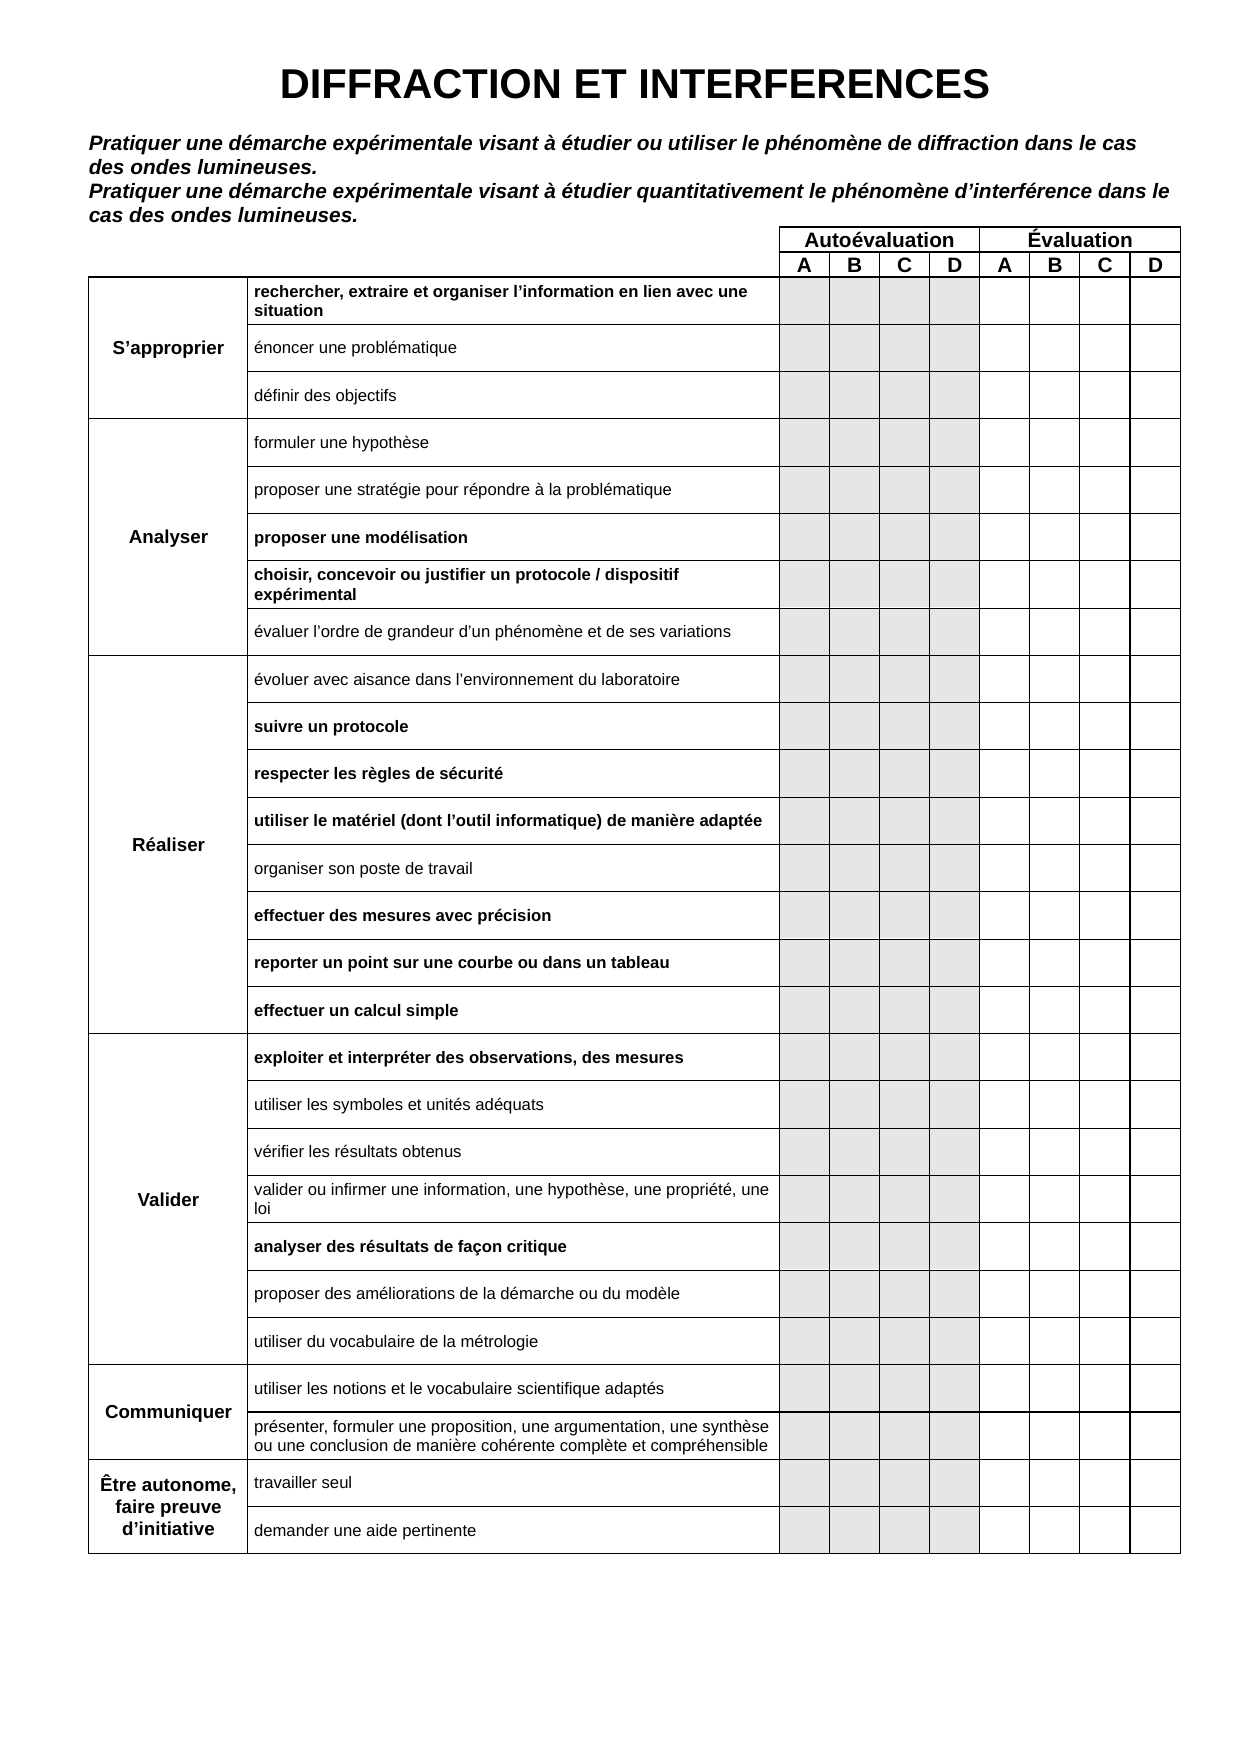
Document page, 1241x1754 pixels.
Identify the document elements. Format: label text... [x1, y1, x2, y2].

table_cell énoncer une problématique [248, 325, 779, 371]
table_cell [1080, 1271, 1129, 1317]
table_cell [1131, 1507, 1180, 1553]
table_cell [880, 1129, 929, 1175]
table_cell [780, 892, 829, 938]
table_cell [930, 940, 979, 986]
table_cell [780, 798, 829, 844]
table_cell [830, 1081, 879, 1128]
table_cell Réaliser [89, 656, 247, 1033]
table_cell [1030, 987, 1079, 1033]
table_cell [780, 1271, 829, 1317]
table_cell [1080, 419, 1129, 466]
table_cell [780, 419, 829, 466]
table_cell [980, 467, 1029, 513]
table_cell [1080, 1034, 1129, 1080]
table_cell [930, 1081, 979, 1128]
table_cell [1080, 1176, 1129, 1222]
table_cell [780, 1318, 829, 1364]
table_cell [1030, 845, 1079, 891]
table_cell [930, 278, 979, 324]
table_cell [980, 561, 1029, 607]
table_cell [1131, 325, 1180, 371]
table_cell [930, 1507, 979, 1553]
table_cell [780, 750, 829, 797]
table_cell [1131, 467, 1180, 513]
table_cell [1080, 1318, 1129, 1364]
table_cell [1080, 798, 1129, 844]
table_cell [1131, 940, 1180, 986]
table_cell [1030, 1507, 1079, 1553]
table_cell utiliser du vocabulaire de la métrologie [248, 1318, 779, 1364]
table_cell [980, 1081, 1029, 1128]
table_cell [1080, 1460, 1129, 1506]
table_cell évoluer avec aisance dans l’environnement du laboratoire [248, 656, 779, 702]
table_cell [1030, 609, 1079, 655]
table_cell [930, 1034, 979, 1080]
table_cell [980, 325, 1029, 371]
table_cell [880, 798, 929, 844]
table_cell [1080, 1365, 1129, 1411]
table_cell [880, 325, 929, 371]
table_cell [1030, 750, 1079, 797]
table_cell demander une aide pertinente [248, 1507, 779, 1553]
table_cell [880, 656, 929, 702]
table_cell [1131, 987, 1180, 1033]
table_cell [930, 467, 979, 513]
table_cell [830, 892, 879, 938]
table_cell [930, 372, 979, 418]
table_cell [980, 1034, 1029, 1080]
table_cell [1131, 892, 1180, 938]
table_cell [1080, 278, 1129, 324]
table_cell [930, 561, 979, 607]
table_cell [1131, 372, 1180, 418]
table_cell [1080, 1223, 1129, 1269]
table_cell vérifier les résultats obtenus [248, 1129, 779, 1175]
table_cell [880, 892, 929, 938]
table_cell [1030, 1413, 1079, 1459]
table_cell [1080, 325, 1129, 371]
table_cell [1080, 561, 1129, 607]
table_cell [1080, 892, 1129, 938]
table_cell [1080, 940, 1129, 986]
table_header Autoévaluation [780, 228, 979, 251]
table_cell [830, 561, 879, 607]
table_cell [830, 703, 879, 749]
table_cell [880, 1413, 929, 1459]
table_cell [780, 561, 829, 607]
table_cell [1131, 561, 1180, 607]
table_cell utiliser les notions et le vocabulaire scientifique adaptés [248, 1365, 779, 1411]
table_cell effectuer des mesures avec précision [248, 892, 779, 938]
table_cell [1131, 750, 1180, 797]
table_cell analyser des résultats de façon critique [248, 1223, 779, 1269]
table_cell [1080, 372, 1129, 418]
table_cell [780, 609, 829, 655]
table_cell [980, 419, 1029, 466]
table_header Évaluation [980, 228, 1180, 251]
table_cell A [980, 253, 1029, 276]
table_cell [880, 609, 929, 655]
table_cell [830, 1271, 879, 1317]
table_cell [1080, 1081, 1129, 1128]
table_cell travailler seul [248, 1460, 779, 1506]
table_cell [830, 1318, 879, 1364]
table_cell Être autonome, faire preuve d’initiative [89, 1460, 247, 1553]
text Diffraction ET INTERFERENCES [88, 59, 1181, 107]
table_cell [830, 467, 879, 513]
table_cell [980, 1365, 1029, 1411]
table_cell [780, 325, 829, 371]
table_cell [1030, 1318, 1079, 1364]
table_cell [930, 798, 979, 844]
table_cell [1080, 1507, 1129, 1553]
table_cell [880, 1507, 929, 1553]
table_cell [1080, 1129, 1129, 1175]
table_cell [780, 1413, 829, 1459]
table_cell [1131, 1081, 1180, 1128]
table_cell [830, 609, 879, 655]
table_cell [930, 609, 979, 655]
table_cell [1030, 798, 1079, 844]
table_cell [980, 1129, 1029, 1175]
table_cell reporter un point sur une courbe ou dans un tableau [248, 940, 779, 986]
table_cell [1080, 987, 1129, 1033]
table_cell [830, 278, 879, 324]
table_cell [980, 609, 1029, 655]
table_cell [780, 845, 829, 891]
table_cell [830, 987, 879, 1033]
table_cell [930, 1223, 979, 1269]
table_cell C [880, 253, 929, 276]
table_cell [1080, 514, 1129, 560]
table_cell [1131, 845, 1180, 891]
table_cell [930, 656, 979, 702]
table_cell [1030, 1176, 1079, 1222]
table_cell [830, 845, 879, 891]
table_cell [830, 656, 879, 702]
table_cell [830, 325, 879, 371]
table_cell [1131, 278, 1180, 324]
table_cell [1030, 1034, 1079, 1080]
table_cell exploiter et interpréter des observations, des mesures [248, 1034, 779, 1080]
table_cell effectuer un calcul simple [248, 987, 779, 1033]
table_cell [830, 1176, 879, 1222]
text Pratiquer une démarche expérimentale visant à étudier quantitativement le phénomène d’interférence dans le cas des ondes lumineuses. [88, 178, 1181, 226]
table_cell [930, 419, 979, 466]
table_cell [1030, 1081, 1079, 1128]
table_cell [830, 1034, 879, 1080]
table_cell [880, 1081, 929, 1128]
table_cell [780, 372, 829, 418]
table_cell [980, 750, 1029, 797]
table_cell [1131, 1176, 1180, 1222]
table_cell organiser son poste de travail [248, 845, 779, 891]
table_cell [930, 892, 979, 938]
table_cell [1080, 703, 1129, 749]
table_cell [830, 1223, 879, 1269]
table_cell [1080, 845, 1129, 891]
table_cell [780, 467, 829, 513]
table_cell [980, 1507, 1029, 1553]
table_cell [1080, 750, 1129, 797]
table_cell [980, 845, 1029, 891]
table_cell [780, 940, 829, 986]
table_cell [930, 1413, 979, 1459]
table_cell [880, 940, 929, 986]
table_cell [880, 703, 929, 749]
table_cell [1030, 561, 1079, 607]
table_cell [830, 750, 879, 797]
table_cell [880, 1034, 929, 1080]
table_cell présenter, formuler une proposition, une argumentation, une synthèse ou une conclusion de manière cohérente complète et compréhensible [248, 1413, 779, 1459]
table_cell [780, 703, 829, 749]
table_cell [880, 750, 929, 797]
table_cell S’approprier [89, 278, 247, 418]
table_cell [1131, 1034, 1180, 1080]
table_cell [980, 1223, 1029, 1269]
table_cell [980, 1176, 1029, 1222]
table_cell [930, 750, 979, 797]
table_cell [1030, 1223, 1079, 1269]
table_cell [1080, 609, 1129, 655]
table_cell [930, 1176, 979, 1222]
table_cell valider ou infirmer une information, une hypothèse, une propriété, une loi [248, 1176, 779, 1222]
table_cell [1131, 703, 1180, 749]
table_cell [1131, 1413, 1180, 1459]
table_cell choisir, concevoir ou justifier un protocole / dispositif expérimental [248, 561, 779, 607]
table_cell [880, 1460, 929, 1506]
table_cell utiliser le matériel (dont l’outil informatique) de manière adaptée [248, 798, 779, 844]
table_cell [1131, 419, 1180, 466]
table_cell [880, 1271, 929, 1317]
table_cell [980, 987, 1029, 1033]
table_cell [780, 1081, 829, 1128]
table_cell [880, 1176, 929, 1222]
table_cell [1030, 892, 1079, 938]
table_cell [1131, 514, 1180, 560]
table_cell [1030, 1365, 1079, 1411]
table_cell [830, 514, 879, 560]
table_cell [980, 703, 1029, 749]
table_cell [1030, 419, 1079, 466]
table_cell [1131, 1318, 1180, 1364]
table_cell définir des objectifs [248, 372, 779, 418]
table_cell B [1030, 253, 1079, 276]
text Pratiquer une démarche expérimentale visant à étudier ou utiliser le phénomène de diffraction dans le cas des ondes lumineuses. [88, 131, 1181, 178]
table_cell respecter les règles de sécurité [248, 750, 779, 797]
table_cell formuler une hypothèse [248, 419, 779, 466]
table_cell [1131, 1365, 1180, 1411]
table_cell [930, 325, 979, 371]
table_header [248, 226, 779, 251]
table_cell D [930, 253, 979, 276]
table_header [89, 226, 248, 251]
table_cell [980, 798, 1029, 844]
table_cell [880, 514, 929, 560]
table_cell [880, 1318, 929, 1364]
table_cell [830, 419, 879, 466]
table_cell [980, 1318, 1029, 1364]
table_cell [980, 514, 1029, 560]
table_cell [930, 1460, 979, 1506]
table_cell [980, 372, 1029, 418]
table_cell suivre un protocole [248, 703, 779, 749]
table_cell [780, 1365, 829, 1411]
table_cell [980, 1413, 1029, 1459]
table_cell [830, 1507, 879, 1553]
table_cell [1131, 1460, 1180, 1506]
table_cell [1030, 372, 1079, 418]
table_cell [1030, 467, 1079, 513]
table_cell [780, 1176, 829, 1222]
table_cell [1131, 1271, 1180, 1317]
table_cell [980, 892, 1029, 938]
table_cell [980, 1271, 1029, 1317]
table_cell [830, 372, 879, 418]
table_cell proposer une modélisation [248, 514, 779, 560]
table_cell [880, 1365, 929, 1411]
table_cell [1030, 1460, 1079, 1506]
table_cell [880, 278, 929, 324]
table_cell [1030, 514, 1079, 560]
table_cell [830, 1129, 879, 1175]
table_cell [1030, 656, 1079, 702]
table_cell [980, 1460, 1029, 1506]
table_cell C [1080, 253, 1129, 276]
table_cell [1080, 656, 1129, 702]
table_cell [930, 514, 979, 560]
table_cell [780, 1034, 829, 1080]
table_cell [1030, 325, 1079, 371]
table_cell [880, 845, 929, 891]
table_cell [880, 372, 929, 418]
table_cell B [830, 253, 879, 276]
table_cell [780, 514, 829, 560]
table_cell [1131, 1129, 1180, 1175]
table_cell [1131, 798, 1180, 844]
table_cell D [1131, 253, 1180, 276]
table_cell [930, 1318, 979, 1364]
table_cell [830, 1460, 879, 1506]
table_cell [880, 467, 929, 513]
table_cell [930, 1271, 979, 1317]
table_cell [1030, 278, 1079, 324]
table_cell [1131, 656, 1180, 702]
table_cell proposer une stratégie pour répondre à la problématique [248, 467, 779, 513]
table_cell [930, 1365, 979, 1411]
table_cell [930, 703, 979, 749]
table_cell Valider [89, 1034, 247, 1364]
table_cell [780, 1129, 829, 1175]
table_cell [880, 987, 929, 1033]
table_cell [880, 1223, 929, 1269]
table_cell [830, 940, 879, 986]
table_cell Communiquer [89, 1365, 247, 1459]
table_cell [780, 1223, 829, 1269]
table_cell [780, 1507, 829, 1553]
table_cell [1131, 1223, 1180, 1269]
table_cell [780, 278, 829, 324]
table_cell [980, 278, 1029, 324]
table_cell [1030, 940, 1079, 986]
table_cell [1030, 1129, 1079, 1175]
table_cell [930, 987, 979, 1033]
table_cell A [780, 253, 829, 276]
table_cell [830, 1365, 879, 1411]
table_cell rechercher, extraire et organiser l’information en lien avec une situation [248, 278, 779, 324]
table_cell [248, 251, 779, 276]
table_cell proposer des améliorations de la démarche ou du modèle [248, 1271, 779, 1317]
table_cell [89, 251, 248, 276]
table_cell Analyser [89, 419, 247, 655]
table_cell [1131, 609, 1180, 655]
table_cell [830, 1413, 879, 1459]
table_cell [1030, 1271, 1079, 1317]
table_cell [880, 419, 929, 466]
table_cell [780, 656, 829, 702]
table_cell [780, 987, 829, 1033]
table_cell [1080, 1413, 1129, 1459]
table_cell [1080, 467, 1129, 513]
table_cell [780, 1460, 829, 1506]
table_cell [930, 845, 979, 891]
table_cell [880, 561, 929, 607]
table_cell [980, 656, 1029, 702]
table_cell [980, 940, 1029, 986]
table_cell évaluer l’ordre de grandeur d’un phénomène et de ses variations [248, 609, 779, 655]
table_cell [930, 1129, 979, 1175]
table_cell [1030, 703, 1079, 749]
table_cell utiliser les symboles et unités adéquats [248, 1081, 779, 1128]
table_cell [830, 798, 879, 844]
